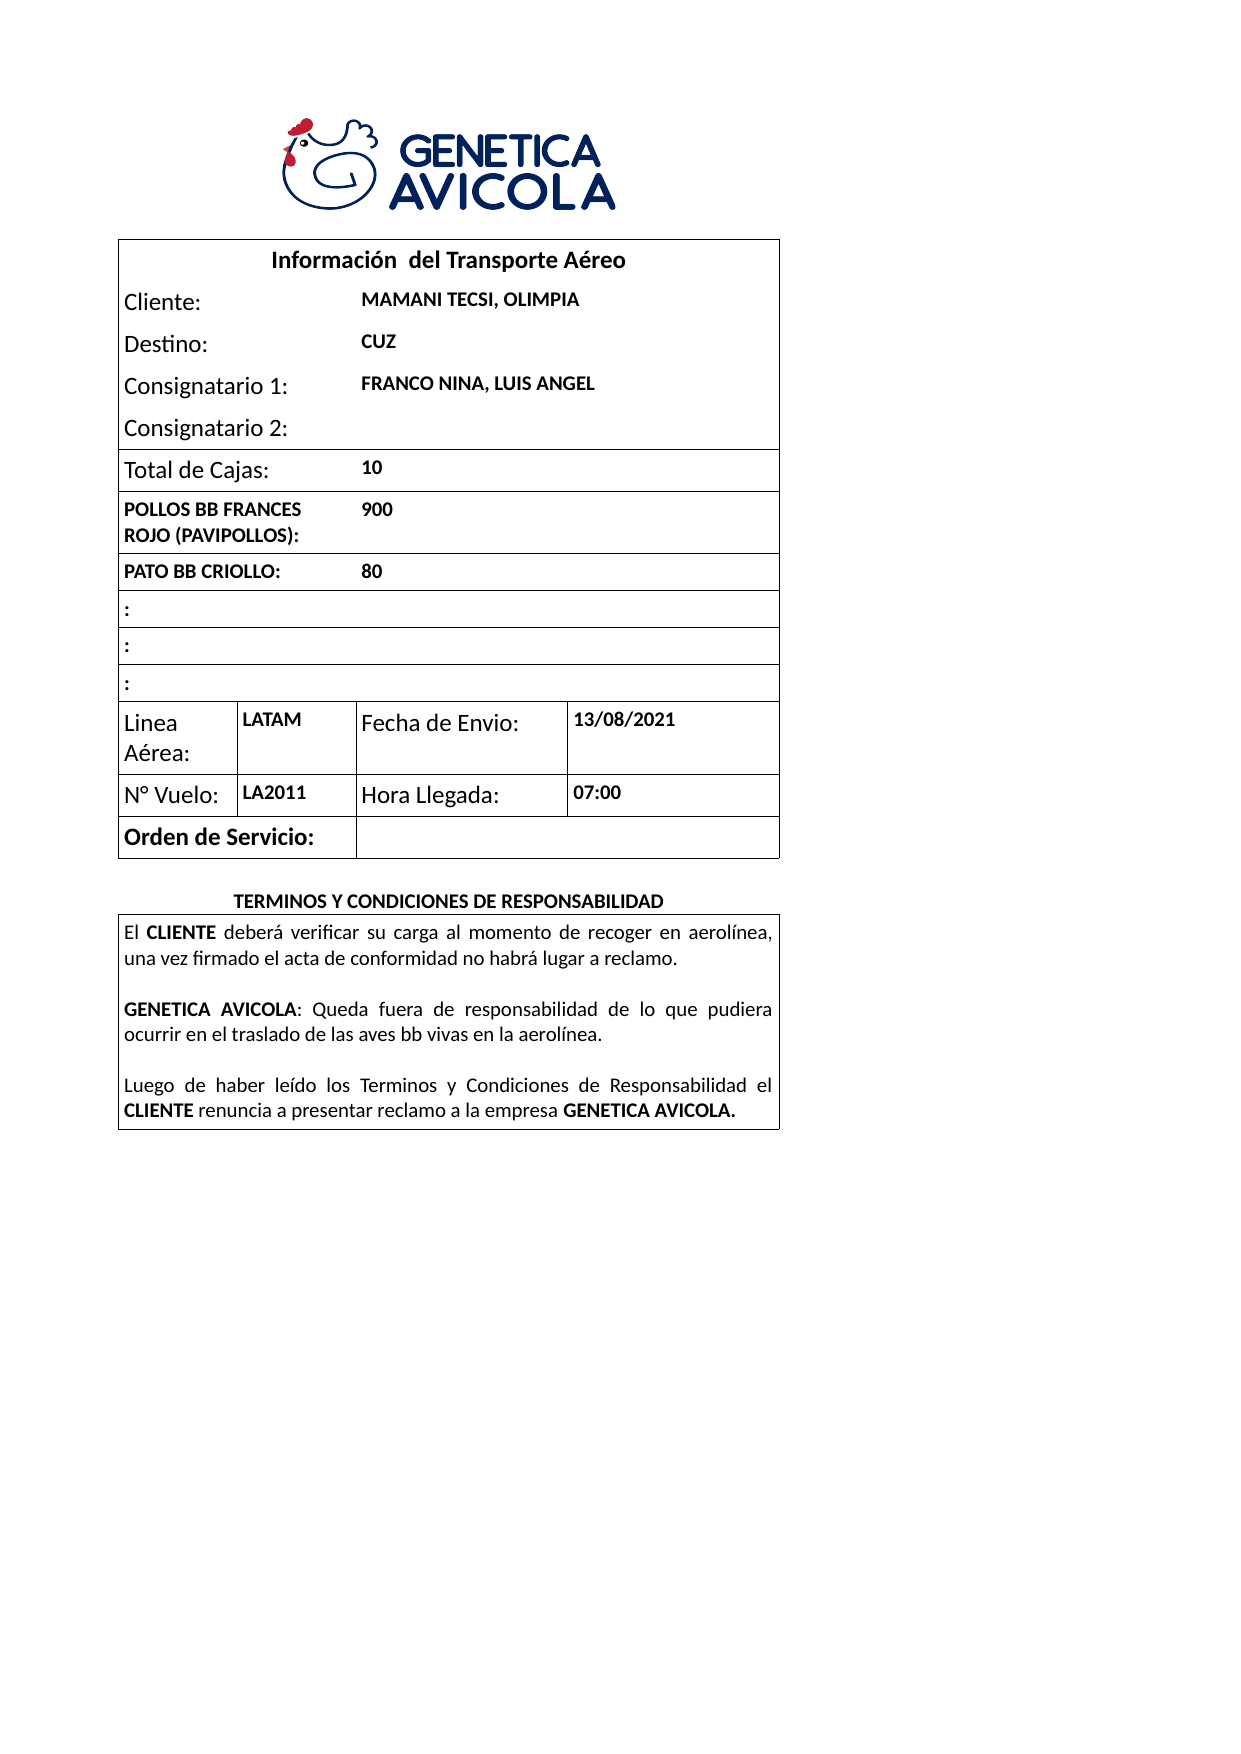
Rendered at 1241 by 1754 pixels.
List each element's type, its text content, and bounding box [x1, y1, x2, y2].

table_cell Consignatario 2: [119, 406, 356, 448]
table_cell [357, 817, 779, 858]
table_cell : [119, 591, 356, 627]
table_cell Destino: [119, 323, 356, 364]
table_cell MAMANI TECSI, OLIMPIA [356, 281, 779, 322]
table_cell CUZ [356, 323, 779, 364]
table_cell PATO BB CRIOLLO: [119, 554, 356, 590]
table_cell [356, 665, 779, 701]
table_cell Cliente: [119, 281, 356, 322]
table_cell Hora Llegada: [357, 775, 567, 816]
table_cell 80 [356, 554, 779, 590]
table_cell LA2011 [238, 775, 356, 816]
table_cell [356, 591, 779, 627]
table_cell Orden de Servicio: [119, 817, 356, 858]
table_cell TERMINOS Y CONDICIONES DE RESPONSABILIDAD [118, 859, 779, 914]
table_cell Total de Cajas: [119, 450, 356, 491]
table_cell [356, 406, 779, 448]
table_cell 07:00 [568, 775, 779, 816]
table_cell LATAM [238, 702, 356, 773]
table_cell Linea Aérea: [119, 702, 237, 773]
table_cell 900 [356, 492, 779, 553]
table_cell : [119, 628, 356, 664]
table_cell FRANCO NINA, LUIS ANGEL [356, 365, 779, 406]
table_cell N° Vuelo: [119, 775, 237, 816]
table_cell [356, 628, 779, 664]
table_cell : [119, 665, 356, 701]
table_header Información del Transporte Aéreo [119, 240, 779, 281]
table_cell POLLOS BB FRANCES ROJO (PAVIPOLLOS): [119, 492, 356, 553]
table_cell Consignatario 1: [119, 365, 356, 406]
table_cell El CLIENTE deberá verificar su carga al momento de recoger en aerolínea, una vez firmado el acta de conformidad no habrá lugar a reclamo. GENETICA AVICOLA: Queda fuera de responsabilidad de lo que pudiera ocurrir en el traslado de las aves bb vivas en la aerolínea. Luego de haber leído los Terminos y Condiciones de Responsabilidad el CLIENTE renuncia a presentar reclamo a la empresa GENETICA AVICOLA. [119, 915, 779, 1128]
table_cell 10 [356, 450, 779, 491]
table_cell Fecha de Envio: [357, 702, 567, 773]
table_cell 13/08/2021 [568, 702, 779, 773]
picture [282, 118, 616, 210]
